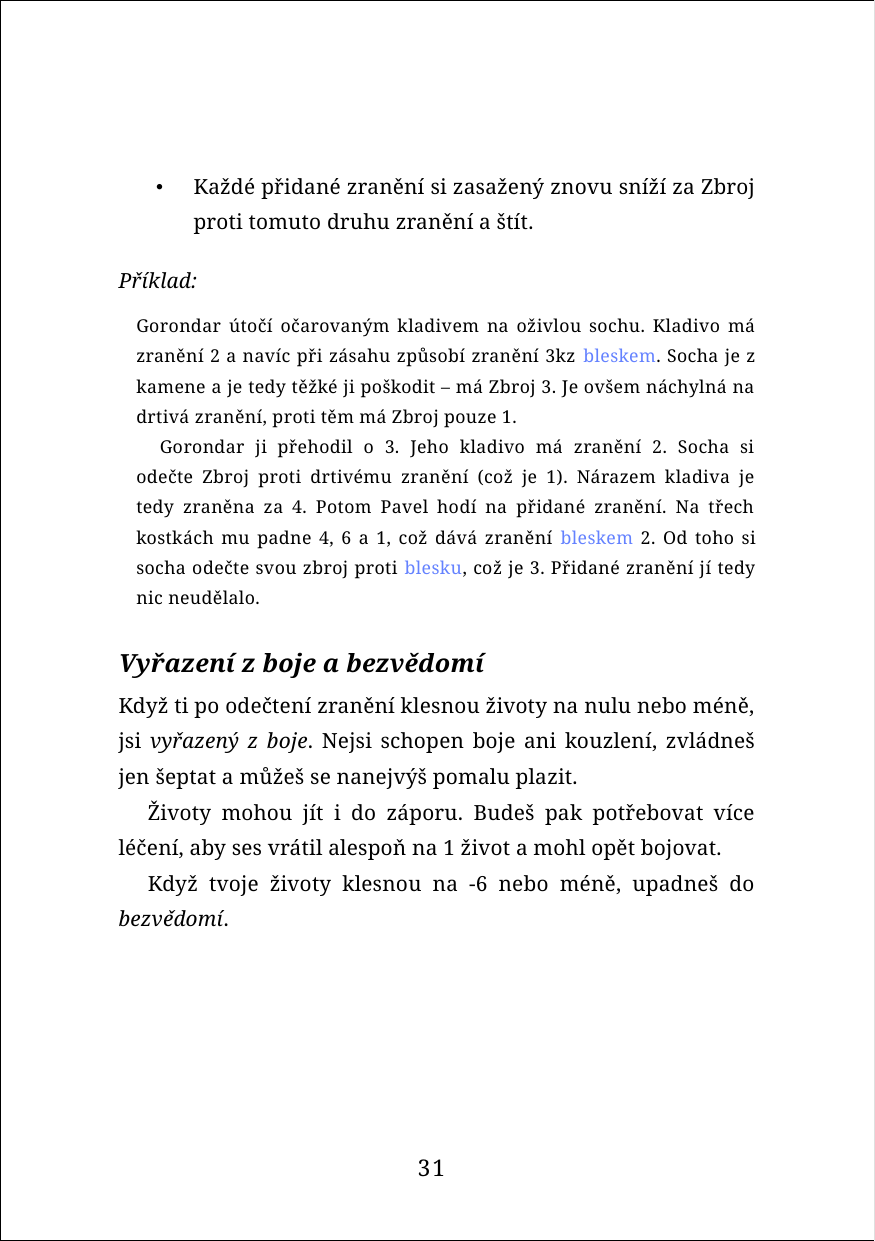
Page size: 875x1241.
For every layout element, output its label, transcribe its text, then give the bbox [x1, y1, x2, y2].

text Když ti po odečtení zranění klesnou životy na nulu nebo méně, jsi vyřazený z boje. Nejsi schopen boje ani kouzlení, zvládneš jen šeptat a můžeš se nanejvýš pomalu plazit. Životy mohou jít i do záporu. Budeš pak potřebovat více léčení, aby ses vrátil alespoň na 1 život a mohl opět bojovat. Když tvoje životy klesnou na -6 nebo méně, upadneš do bezvědomí. [118, 691, 756, 933]
text Příklad: [118, 266, 756, 295]
list Každé přidané zranění si zasažený znovu sníží za Zbroj proti tomuto druhu zranění a štít. [156, 172, 756, 236]
text Gorondar útočí očarovaným kladivem na oživlou sochu. Kladivo má zranění 2 a navíc při zásahu způsobí zranění 3kz bleskem. Socha je z kamene a je tedy těžké ji poškodit – má Zbroj 3. Je ovšem náchylná na drtivá zranění, proti těm má Zbroj pouze 1. Gorondar ji přehodil o 3. Jeho kladivo má zranění 2. Socha si odečte Zbroj proti drtivému zranění (což je 1). Nárazem kladiva je tedy zraněna za 4. Potom Pavel hodí na přidané zranění. Na třech kostkách mu padne 4, 6 a 1, což dává zranění bleskem 2. Od toho si socha odečte svou zbroj proti blesku, což je 3. Přidané zranění jí tedy nic neudělalo. [136, 314, 756, 610]
subtitle Vyřazení z boje a bezvědomí [118, 645, 756, 679]
